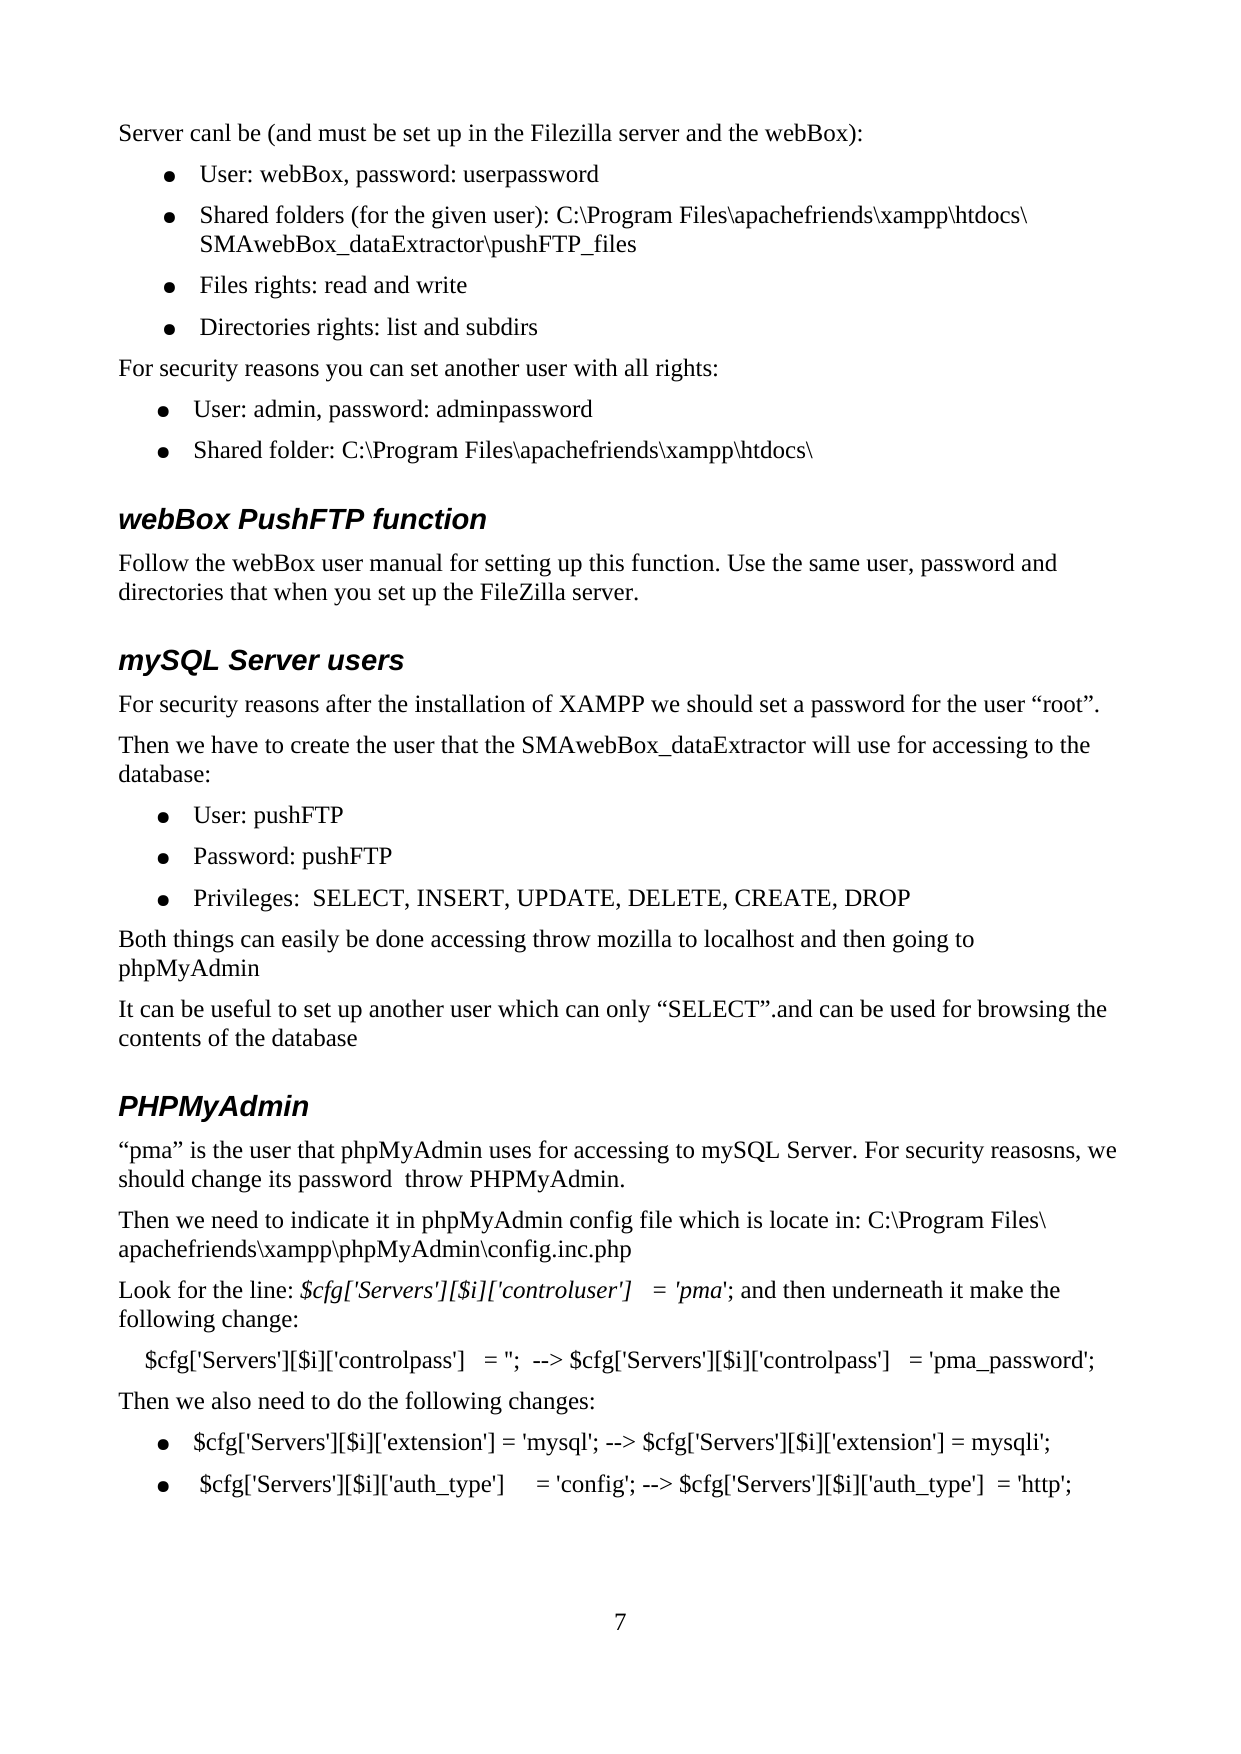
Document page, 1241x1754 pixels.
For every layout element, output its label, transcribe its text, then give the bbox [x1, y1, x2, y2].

list User: pushFTP [156, 800, 1122, 829]
list Shared folder: C:\Program Files\apachefriends\xampp\htdocs\ [156, 436, 1122, 464]
text Then we also need to do the following changes: [118, 1386, 1122, 1415]
text For security reasons after the installation of XAMPP we should set a password for the user “root”. [118, 689, 1122, 718]
list Directories rights: list and subdirs [162, 312, 1122, 341]
text “pma” is the user that phpMyAdmin uses for accessing to mySQL Server. For security reasosns, we should change its password throw PHPMyAdmin. [118, 1135, 1122, 1192]
text Server canl be (and must be set up in the Filezilla server and the webBox): [118, 118, 1122, 147]
list Shared folders (for the given user): C:\Program Files\apachefriends\xampp\htdocs\SMAwebBox_dataExtractor\pushFTP_files [162, 201, 1122, 258]
list User: webBox, password: userpassword [162, 159, 1122, 188]
text Follow the webBox user manual for setting up this function. Use the same user, password and directories that when you set up the FileZilla server. [118, 548, 1122, 605]
text Both things can easily be done accessing throw mozilla to localhost and then going to phpMyAdmin [118, 924, 1122, 981]
subtitle PHPMyAdmin [118, 1089, 1122, 1122]
subtitle mySQL Server users [118, 643, 1122, 676]
list $cfg['Servers'][$i]['auth_type'] = 'config'; --> $cfg['Servers'][$i]['auth_type'] = 'http'; [156, 1469, 1122, 1497]
list Files rights: read and write [162, 271, 1122, 299]
subtitle webBox PushFTP function [118, 502, 1122, 535]
text Then we need to indicate it in phpMyAdmin config file which is locate in: C:\Program Files\apachefriends\xampp\phpMyAdmin\config.inc.php [118, 1205, 1122, 1262]
list Password: pushFTP [156, 841, 1122, 870]
list User: admin, password: adminpassword [156, 394, 1122, 423]
text Look for the line: $cfg['Servers'][$i]['controluser'] = 'pma'; and then underneath it make the following change: [118, 1275, 1122, 1332]
text Then we have to create the user that the SMAwebBox_dataExtractor will use for accessing to the database: [118, 730, 1122, 788]
list Privileges: SELECT, INSERT, UPDATE, DELETE, CREATE, DROP [156, 883, 1122, 911]
list $cfg['Servers'][$i]['extension'] = 'mysql'; --> $cfg['Servers'][$i]['extension'] = mysqli'; [156, 1427, 1122, 1456]
text $cfg['Servers'][$i]['controlpass'] = ''; --> $cfg['Servers'][$i]['controlpass'] = 'pma_password'; [118, 1345, 1122, 1374]
text For security reasons you can set another user with all rights: [118, 353, 1122, 382]
text It can be useful to set up another user which can only “SELECT”.and can be used for browsing the contents of the database [118, 994, 1122, 1051]
